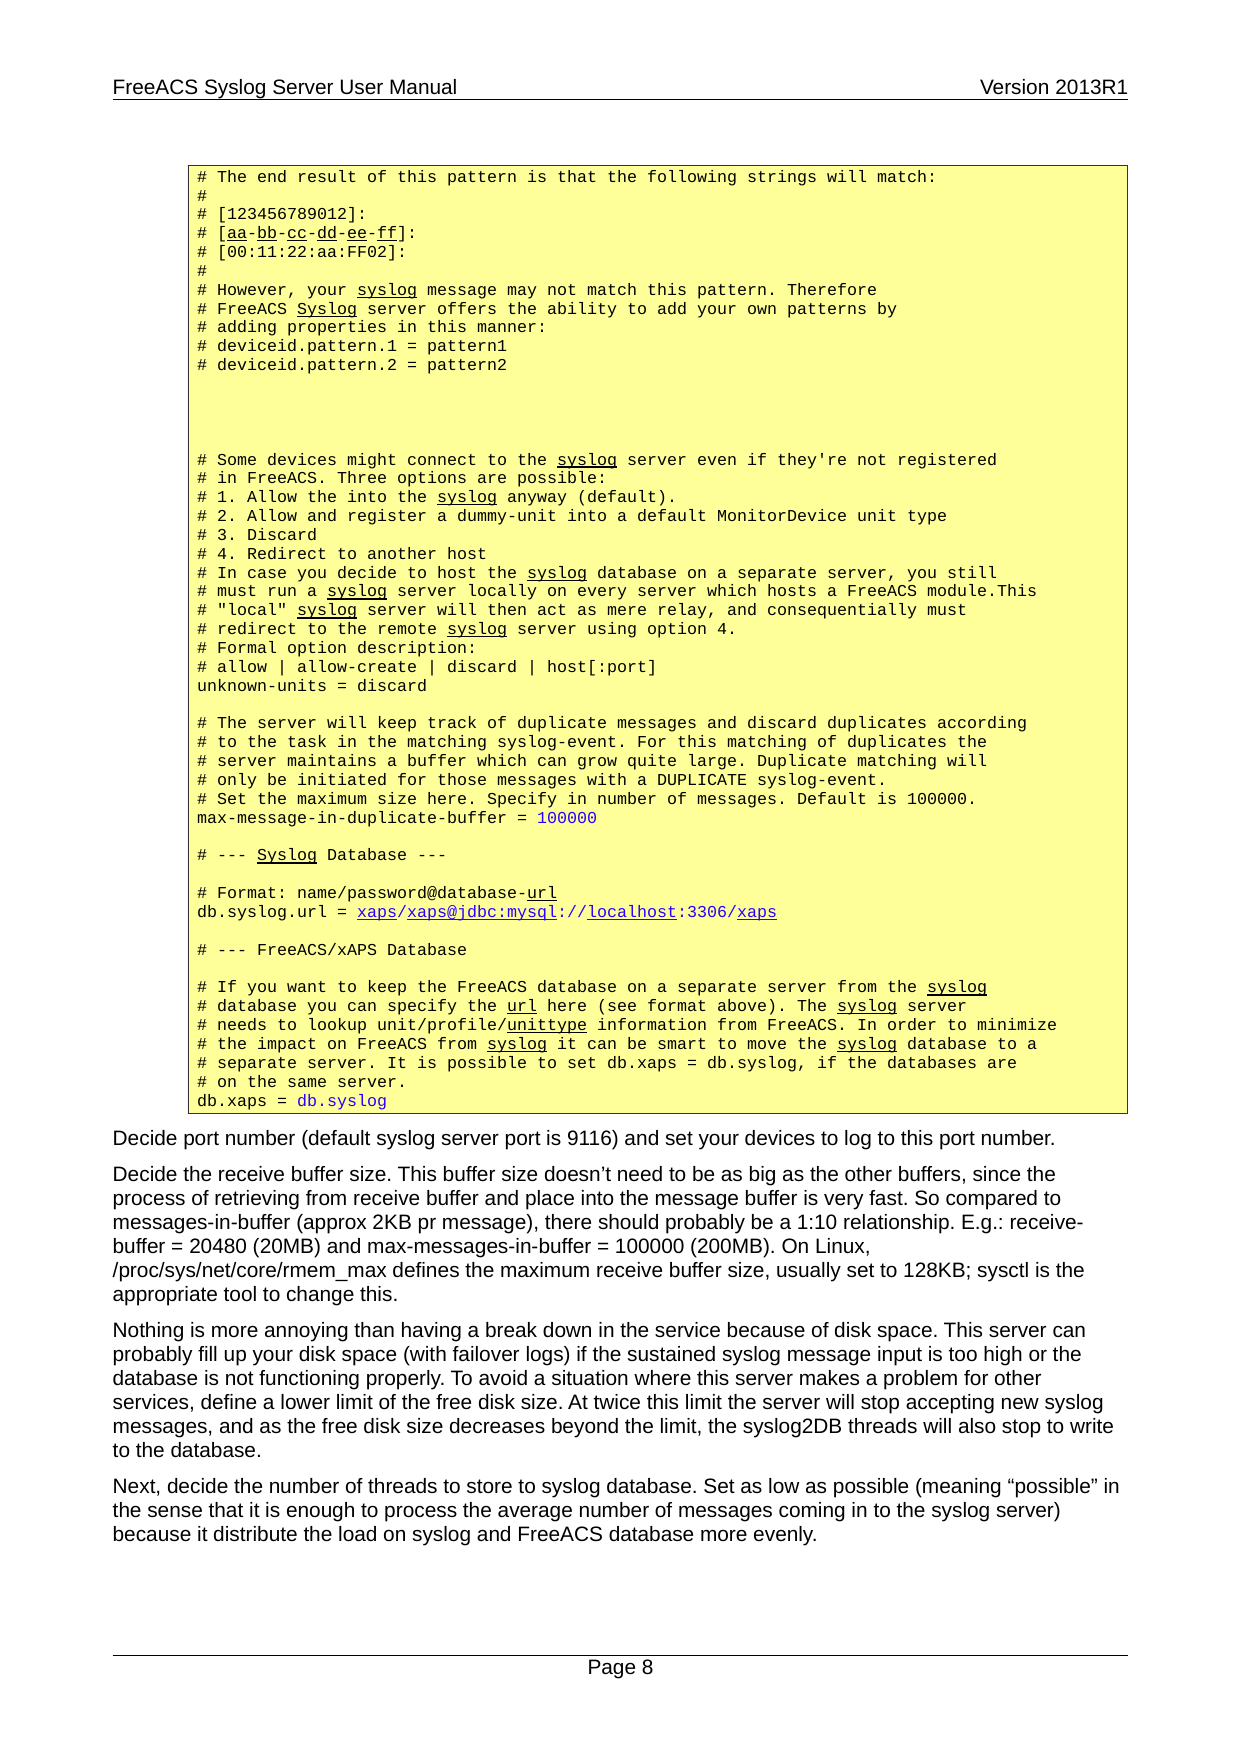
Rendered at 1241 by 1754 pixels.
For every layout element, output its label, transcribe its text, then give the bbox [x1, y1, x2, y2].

text Decide the receive buffer size. This buffer size doesn’t need to be as big as the other buffers, since the process of retrieving from receive buffer and place into the message buffer is very fast. So compared to messages-in-buffer (approx 2KB pr message), there should probably be a 1:10 relationship. E.g.: receive-buffer = 20480 (20MB) and max-messages-in-buffer = 100000 (200MB). On Linux, /proc/sys/net/core/rmem_max defines the maximum receive buffer size, usually set to 128KB; sysctl is the appropriate tool to change this. [112, 1162, 1128, 1306]
text db.syslog.url = xaps/xaps@jdbc:mysql://localhost:3306/xaps [189, 900, 1127, 919]
text # The server will keep track of duplicate messages and discard duplicates according [189, 712, 1127, 731]
text unknown-units = discard [189, 674, 1127, 693]
text max-message-in-duplicate-buffer = 100000 [189, 806, 1127, 825]
text Next, decide the number of threads to store to syslog database. Set as low as possible (meaning “possible” in the sense that it is enough to process the average number of messages coming in to the syslog server) because it distribute the load on syslog and FreeACS database more evenly. [112, 1473, 1128, 1545]
text # --- Syslog Database --- [189, 844, 1127, 863]
text # "local" syslog server will then act as mere relay, and consequentially must [189, 599, 1127, 618]
text # However, your syslog message may not match this pattern. Therefore [189, 278, 1127, 297]
text # to the task in the matching syslog-event. For this matching of duplicates the [189, 731, 1127, 749]
text # The end result of this pattern is that the following strings will match: [189, 166, 1127, 184]
text Decide port number (default syslog server port is 9116) and set your devices to log to this port number. [112, 1126, 1128, 1150]
text # deviceid.pattern.2 = pattern2 [189, 354, 1127, 372]
text # must run a syslog server locally on every server which hosts a FreeACS module.This [189, 580, 1127, 599]
text # allow | allow-create | discard | host[:port] [189, 655, 1127, 674]
text # redirect to the remote syslog server using option 4. [189, 618, 1127, 636]
text # 3. Discard [189, 523, 1127, 542]
text # [aa-bb-cc-dd-ee-ff]: [189, 222, 1127, 241]
text # [189, 259, 1127, 278]
text # in FreeACS. Three options are possible: [189, 467, 1127, 486]
text # 1. Allow the into the syslog anyway (default). [189, 486, 1127, 504]
text # the impact on FreeACS from syslog it can be smart to move the syslog database to a [189, 1032, 1127, 1051]
text # 4. Redirect to another host [189, 542, 1127, 561]
text db.xaps = db.syslog [189, 1089, 1127, 1113]
text # [123456789012]: [189, 203, 1127, 222]
text # [00:11:22:aa:FF02]: [189, 241, 1127, 259]
text # [189, 184, 1127, 203]
text # 2. Allow and register a dummy-unit into a default MonitorDevice unit type [189, 504, 1127, 523]
text # needs to lookup unit/profile/unittype information from FreeACS. In order to minimize [189, 1013, 1127, 1032]
text # If you want to keep the FreeACS database on a separate server from the syslog [189, 976, 1127, 995]
text # deviceid.pattern.1 = pattern1 [189, 335, 1127, 354]
text # on the same server. [189, 1070, 1127, 1089]
text # database you can specify the url here (see format above). The syslog server [189, 995, 1127, 1013]
text # Formal option description: [189, 636, 1127, 655]
text # separate server. It is possible to set db.xaps = db.syslog, if the databases are [189, 1051, 1127, 1070]
text # Format: name/password@database-url [189, 882, 1127, 900]
text # adding properties in this manner: [189, 316, 1127, 335]
text # --- FreeACS/xAPS Database [189, 938, 1127, 957]
text Nothing is more annoying than having a break down in the service because of disk space. This server can probably fill up your disk space (with failover logs) if the sustained syslog message input is too high or the database is not functioning properly. To avoid a situation where this server makes a problem for other services, define a lower limit of the free disk size. At twice this limit the server will stop accepting new syslog messages, and as the free disk size decreases beyond the limit, the syslog2DB threads will also stop to write to the database. [112, 1318, 1128, 1461]
text # Set the maximum size here. Specify in number of messages. Default is 100000. [189, 787, 1127, 806]
text # In case you decide to host the syslog database on a separate server, you still [189, 561, 1127, 580]
text # FreeACS Syslog server offers the ability to add your own patterns by [189, 297, 1127, 316]
text # only be initiated for those messages with a DUPLICATE syslog-event. [189, 768, 1127, 787]
text # server maintains a buffer which can grow quite large. Duplicate matching will [189, 749, 1127, 768]
text # Some devices might connect to the syslog server even if they're not registered [189, 448, 1127, 467]
